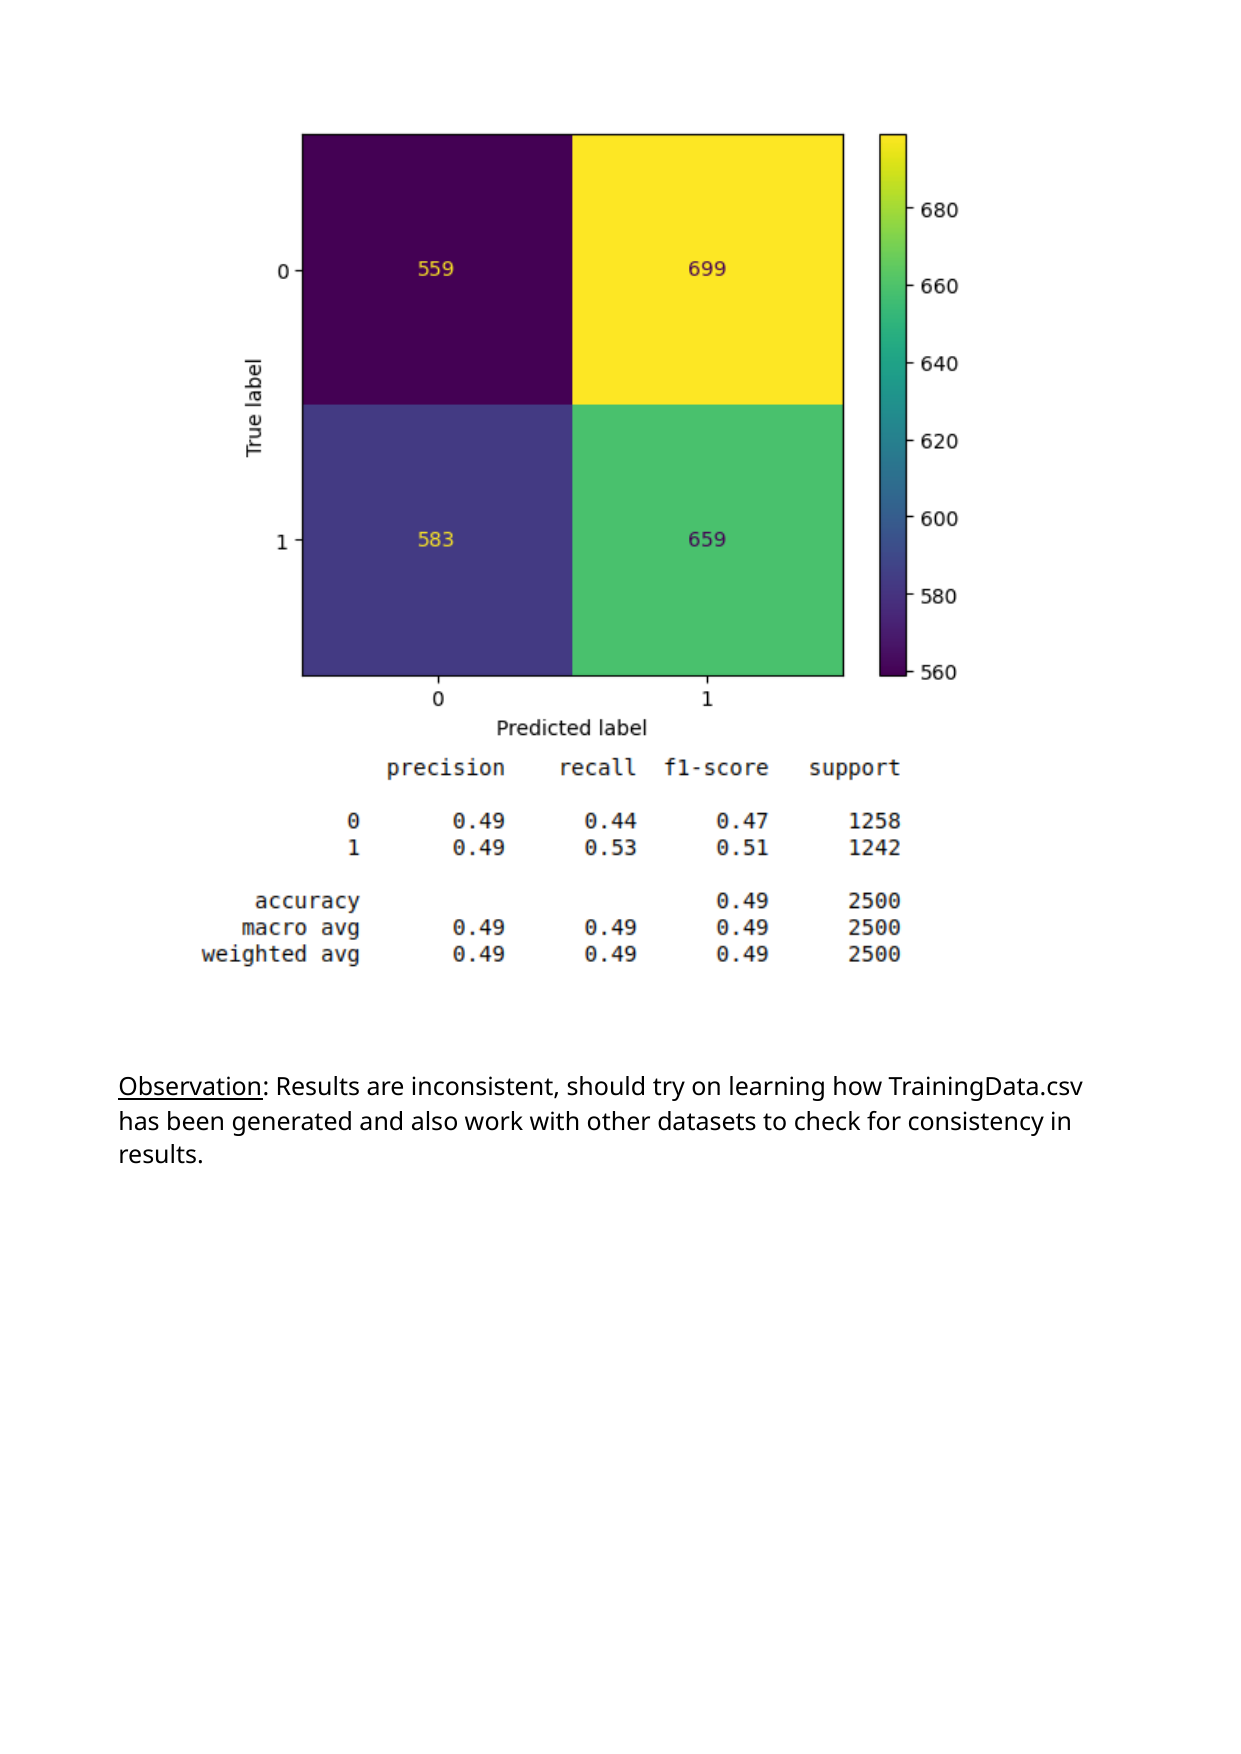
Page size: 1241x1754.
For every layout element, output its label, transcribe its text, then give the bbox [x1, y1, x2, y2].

picture [174, 122, 989, 1001]
text Observation: Results are inconsistent, should try on learning how TrainingData.csv has been generated and also work with other datasets to check for consistency in results. [118, 1069, 1122, 1171]
